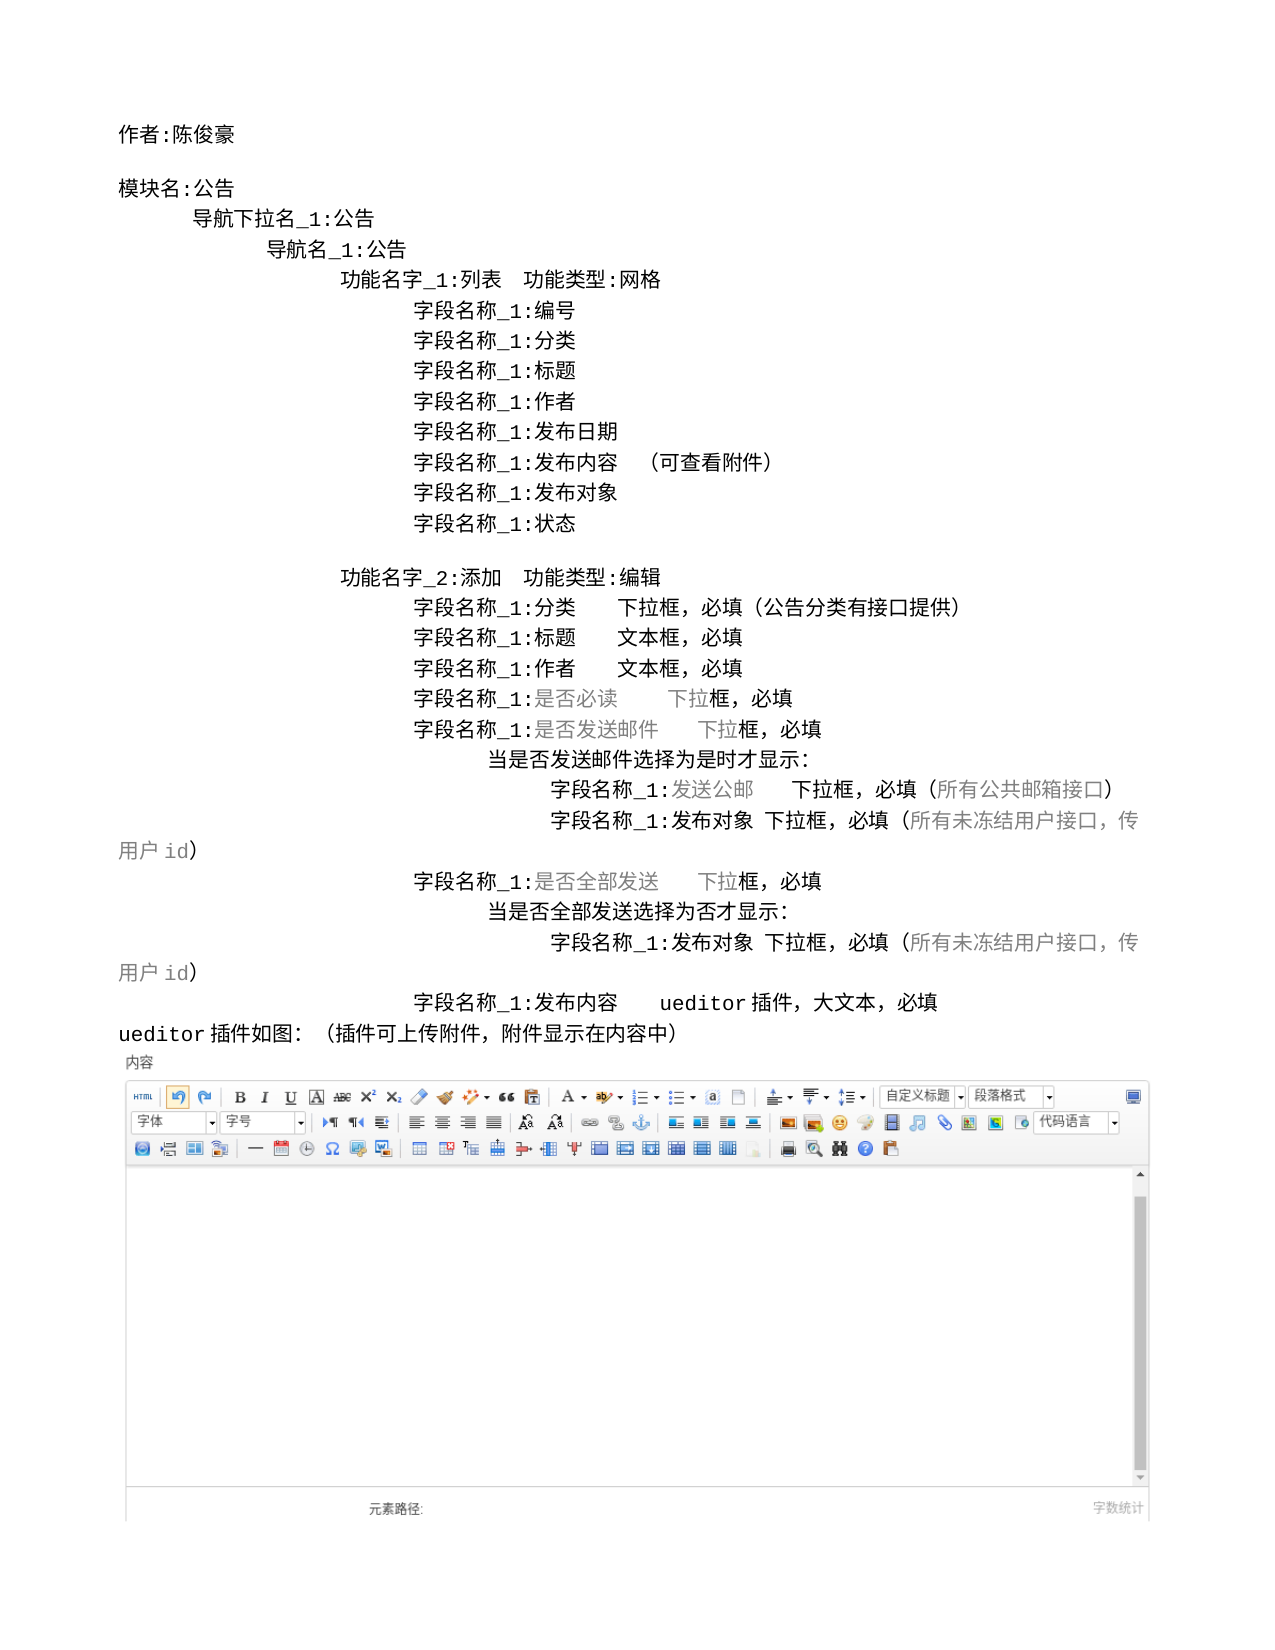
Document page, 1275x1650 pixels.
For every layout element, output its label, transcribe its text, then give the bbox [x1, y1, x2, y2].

text 字段名称_1:编号 [118, 294, 1157, 324]
text 字段名称_1:是否必读 下拉框，必填 [118, 682, 1157, 713]
text 功能名字_1:列表 功能类型:网格 [118, 263, 1157, 294]
text 字段名称_1:状态 [118, 507, 1157, 537]
text 模块名:公告 [118, 172, 1157, 203]
text 当是否全部发送选择为否才显示： [118, 895, 1157, 926]
text 当是否发送邮件选择为是时才显示： [118, 743, 1157, 774]
text 功能名字_2:添加 功能类型:编辑 [118, 561, 1157, 591]
text 字段名称_1:发布内容 （可查看附件） [118, 446, 1157, 476]
text 字段名称_1:发布内容 ueditor插件，大文本，必填 [118, 987, 1157, 1017]
text 字段名称_1:发布对象 下拉框，必填（所有未冻结用户接口，传用户id） [118, 804, 1157, 865]
text 字段名称_1:是否发送邮件 下拉框，必填 [118, 713, 1157, 743]
text ueditor插件如图：（插件可上传附件，附件显示在内容中） [118, 1017, 1157, 1047]
text 字段名称_1:作者 [118, 385, 1157, 416]
text 字段名称_1:标题 [118, 355, 1157, 385]
text 字段名称_1:是否全部发送 下拉框，必填 [118, 865, 1157, 895]
text 作者:陈俊豪 [118, 118, 1157, 148]
text 字段名称_1:发布对象 [118, 476, 1157, 507]
text 导航名_1:公告 [118, 233, 1157, 263]
text 字段名称_1:发布对象 下拉框，必填（所有未冻结用户接口，传用户id） [118, 926, 1157, 987]
text 字段名称_1:发布日期 [118, 416, 1157, 446]
text 字段名称_1:分类 [118, 324, 1157, 355]
text 导航下拉名_1:公告 [118, 203, 1157, 233]
text 字段名称_1:发送公邮 下拉框，必填（所有公共邮箱接口） [118, 774, 1157, 804]
picture [118, 1047, 1157, 1531]
text 字段名称_1:标题 文本框，必填 [118, 622, 1157, 652]
text 字段名称_1:分类 下拉框，必填（公告分类有接口提供） [118, 591, 1157, 622]
text 字段名称_1:作者 文本框，必填 [118, 652, 1157, 682]
